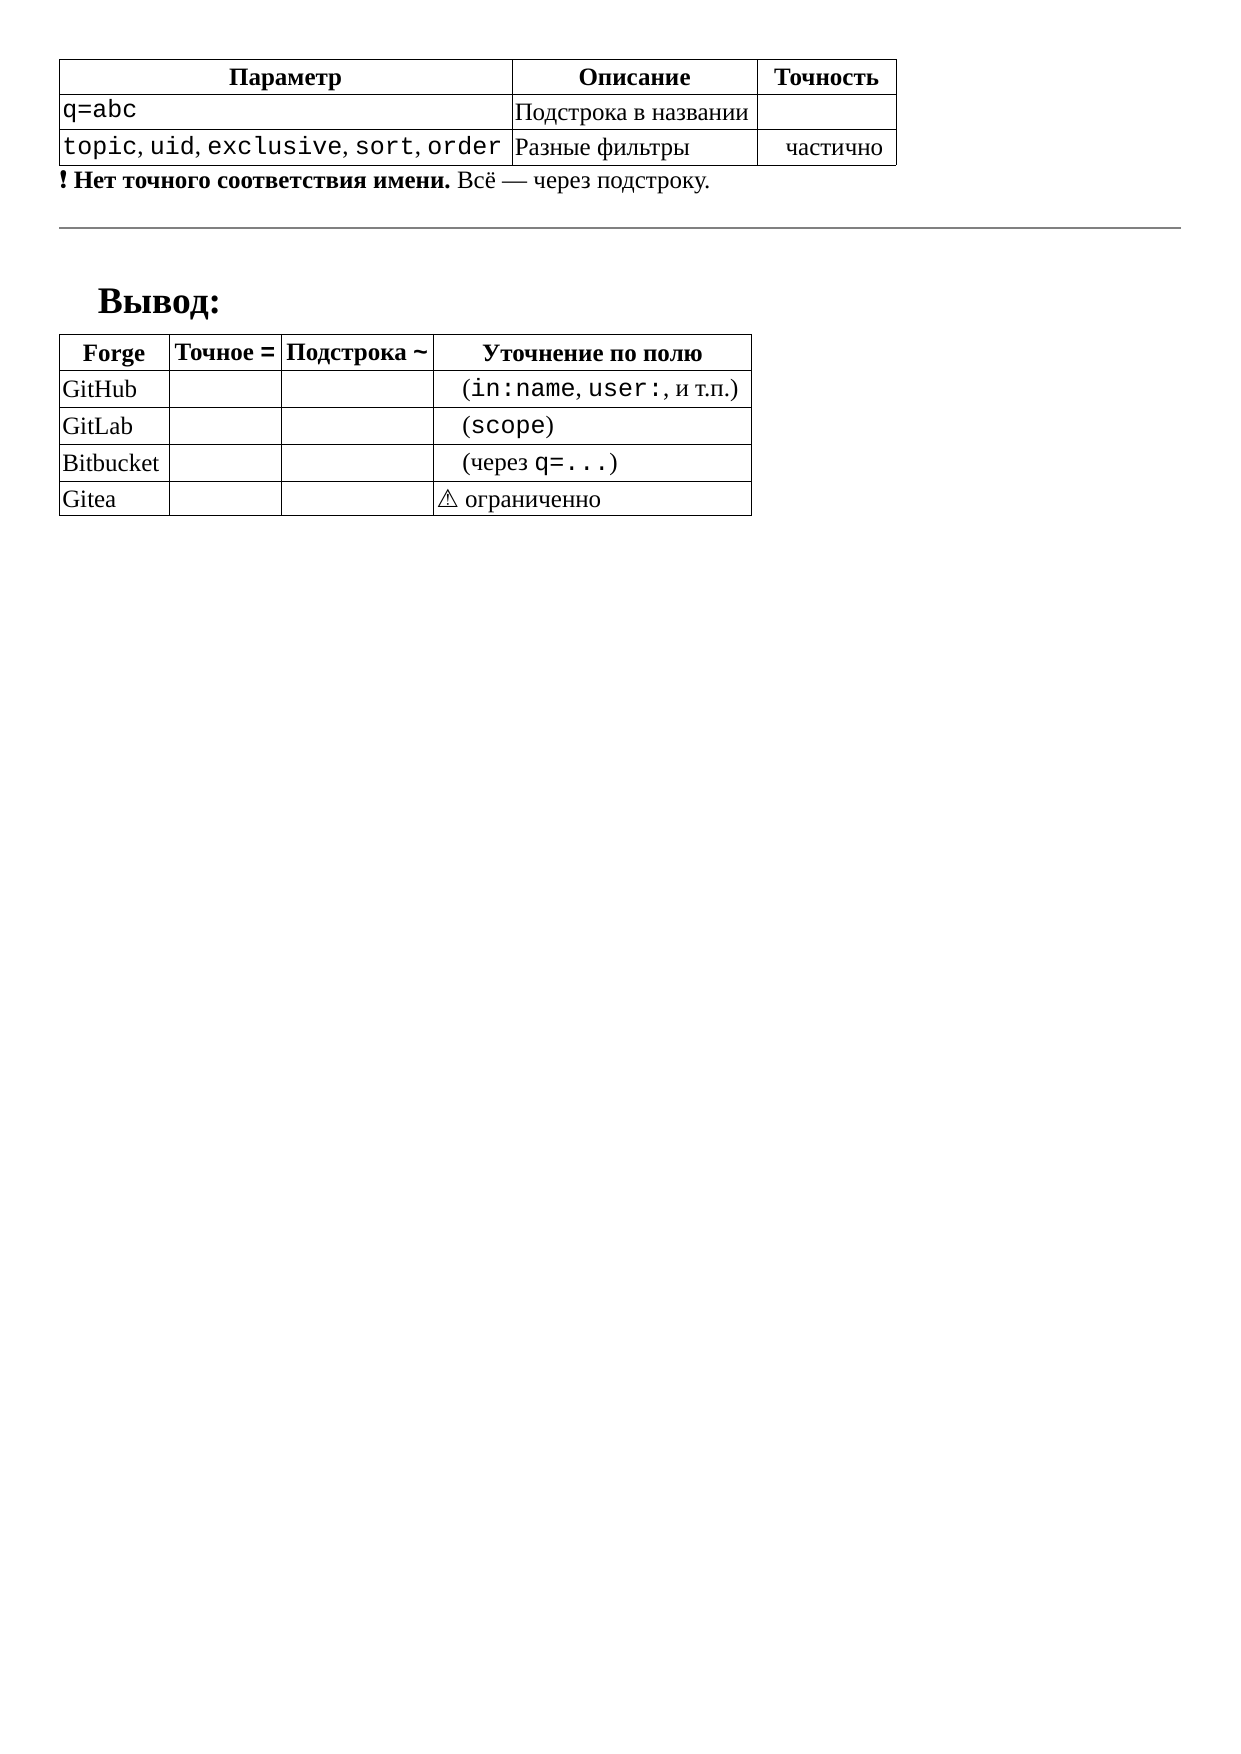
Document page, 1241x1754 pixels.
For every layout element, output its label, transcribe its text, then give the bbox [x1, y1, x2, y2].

table_cell GitLab [60, 408, 169, 444]
table_cell topic, uid, exclusive, sort, order [60, 130, 512, 165]
table_cell ✅ [282, 482, 433, 515]
table_cell ⚠️ ограниченно [434, 482, 751, 515]
table_header Уточнение по полю [434, 335, 751, 370]
table_header Точность [758, 60, 896, 94]
table_header Параметр [60, 60, 512, 94]
table_header Описание [513, 60, 757, 94]
table_cell ❌ [170, 408, 281, 444]
table_cell Подстрока в названии [513, 95, 757, 128]
table_cell ✅ (in:name, user:, и т.п.) [434, 371, 751, 407]
table_cell ✅ [282, 445, 433, 481]
table_cell GitHub [60, 371, 169, 407]
table_cell ✅ [170, 445, 281, 481]
table_cell ❌ [170, 482, 281, 515]
table_cell ✅ частично [758, 130, 896, 165]
table_header Forge [60, 335, 169, 370]
table_cell ✅ (через q=...) [434, 445, 751, 481]
table_header Точное = [170, 335, 281, 370]
text ❗ Нет точного соответствия имени. Всё — через подстроку. [59, 165, 1181, 194]
table_cell ❌ [758, 95, 896, 128]
table_cell Bitbucket [60, 445, 169, 481]
table_header Подстрока ~ [282, 335, 433, 370]
table_cell Разные фильтры [513, 130, 757, 165]
subtitle 🔚 Вывод: [59, 278, 1181, 321]
table_cell ✅ (scope) [434, 408, 751, 444]
table_cell ✅ [282, 371, 433, 407]
table_cell q=abc [60, 95, 512, 128]
table_cell ✅ [282, 408, 433, 444]
table_cell Gitea [60, 482, 169, 515]
table_cell ❌ [170, 371, 281, 407]
